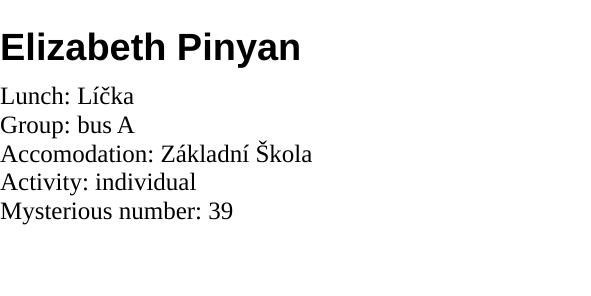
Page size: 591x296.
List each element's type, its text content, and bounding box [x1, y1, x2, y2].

text Mysterious number: 39 [0, 196, 591, 225]
subtitle Elizabeth Pinyan [0, 25, 591, 69]
text Accomodation: Základní Škola [0, 139, 591, 167]
text Activity: individual [0, 167, 591, 196]
text Group: bus A [0, 110, 591, 139]
text Lunch: Líčka [0, 81, 591, 110]
